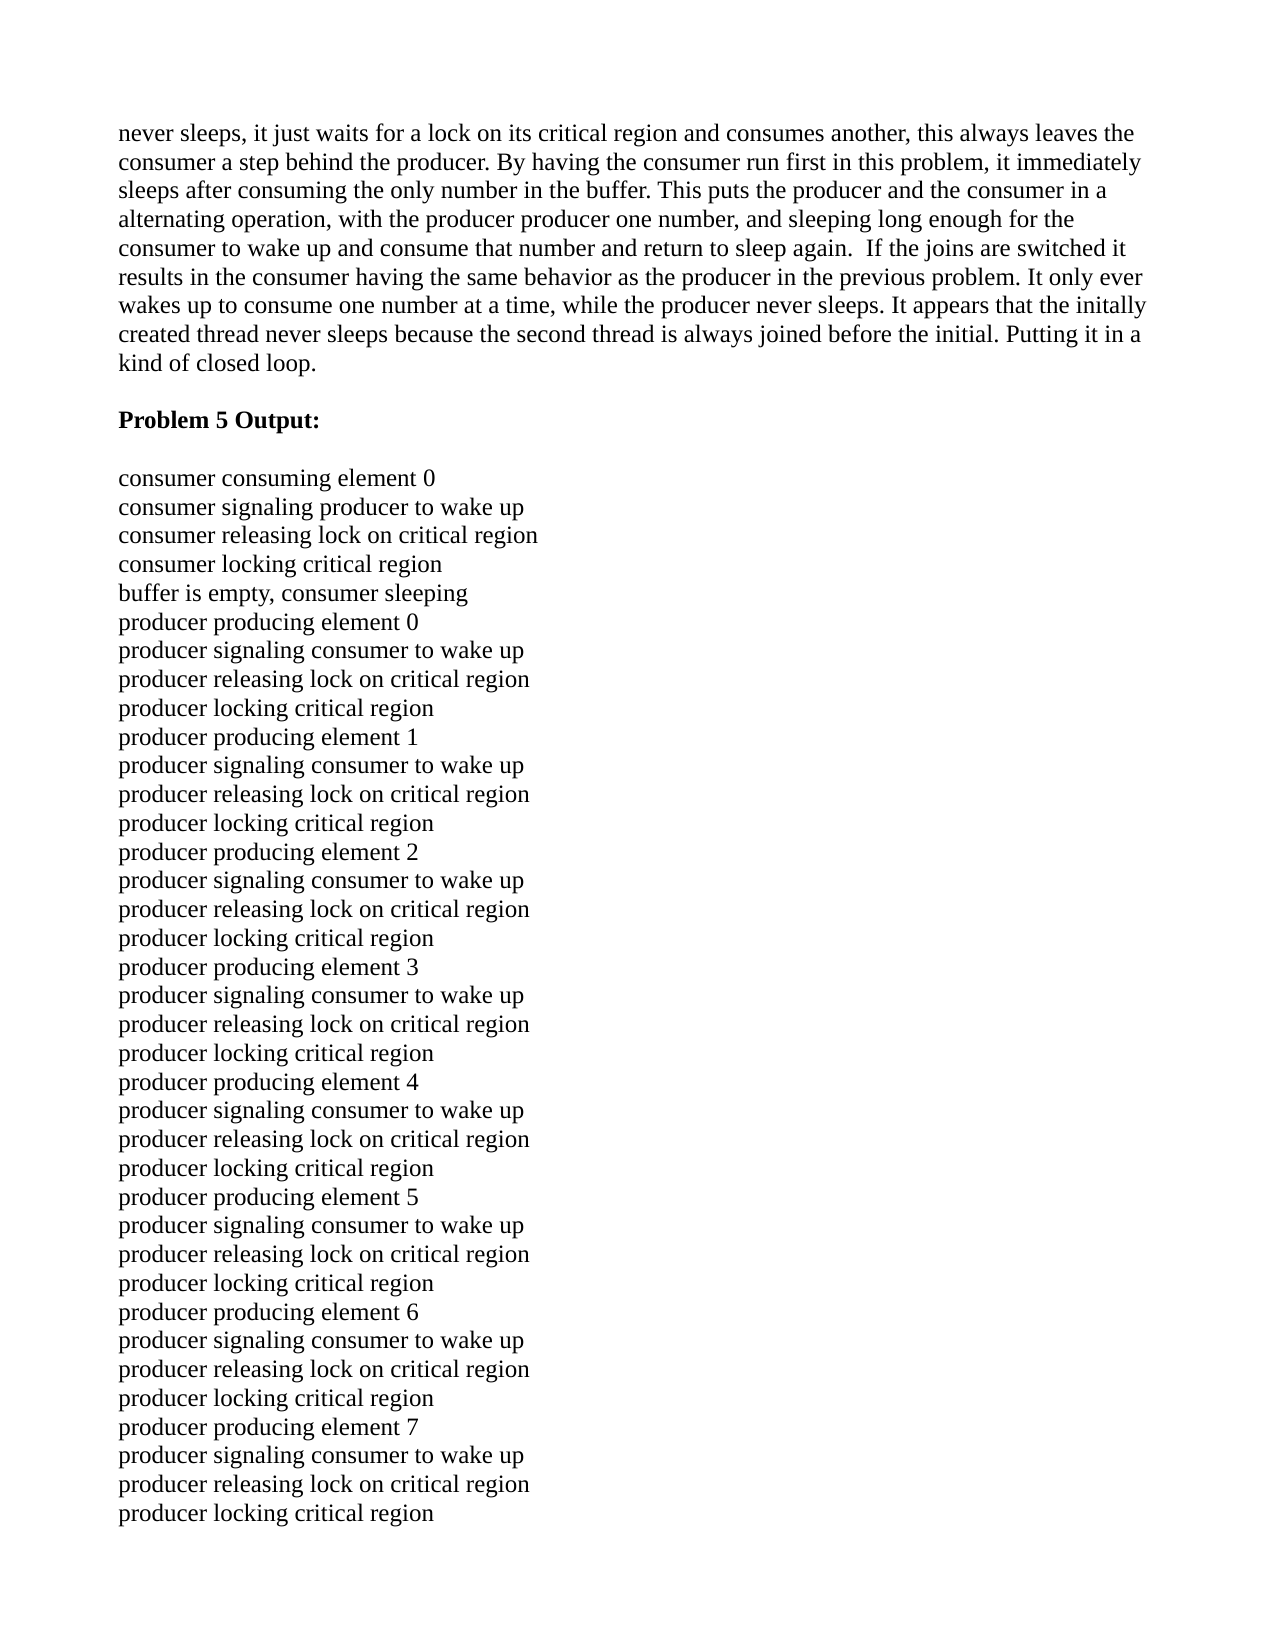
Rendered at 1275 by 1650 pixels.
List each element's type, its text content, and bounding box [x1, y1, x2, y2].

text producer locking critical region [118, 923, 1157, 952]
text producer signaling consumer to wake up [118, 866, 1157, 894]
text producer signaling consumer to wake up [118, 1441, 1157, 1469]
text producer producing element 3 [118, 952, 1157, 981]
text producer locking critical region [118, 1268, 1157, 1297]
text producer locking critical region [118, 1153, 1157, 1182]
text producer signaling consumer to wake up [118, 981, 1157, 1009]
text producer releasing lock on critical region [118, 1239, 1157, 1268]
text producer locking critical region [118, 693, 1157, 722]
text producer signaling consumer to wake up [118, 1211, 1157, 1239]
text consumer releasing lock on critical region [118, 521, 1157, 549]
text producer releasing lock on critical region [118, 779, 1157, 808]
text producer producing element 7 [118, 1412, 1157, 1441]
text producer locking critical region [118, 808, 1157, 837]
text producer signaling consumer to wake up [118, 636, 1157, 664]
text producer signaling consumer to wake up [118, 1326, 1157, 1354]
text producer releasing lock on critical region [118, 894, 1157, 923]
text consumer consuming element 0 [118, 463, 1157, 492]
text Problem 5 Output: [118, 406, 1157, 434]
text producer releasing lock on critical region [118, 1469, 1157, 1498]
text producer producing element 2 [118, 837, 1157, 866]
text producer releasing lock on critical region [118, 1354, 1157, 1383]
text producer locking critical region [118, 1498, 1157, 1527]
text producer producing element 4 [118, 1067, 1157, 1096]
text producer locking critical region [118, 1383, 1157, 1412]
text producer producing element 1 [118, 722, 1157, 751]
text producer releasing lock on critical region [118, 664, 1157, 693]
text producer producing element 5 [118, 1182, 1157, 1211]
text producer signaling consumer to wake up [118, 1096, 1157, 1124]
text producer locking critical region [118, 1038, 1157, 1067]
text producer releasing lock on critical region [118, 1124, 1157, 1153]
text never sleeps, it just waits for a lock on its critical region and consumes another, this always leaves the consumer a step behind the producer. By having the consumer run first in this problem, it immediately sleeps after consuming the only number in the buffer. This puts the producer and the consumer in a alternating operation, with the producer producer one number, and sleeping long enough for the consumer to wake up and consume that number and return to sleep again. If the joins are switched it results in the consumer having the same behavior as the producer in the previous problem. It only ever wakes up to consume one number at a time, while the producer never sleeps. It appears that the initally created thread never sleeps because the second thread is always joined before the initial. Putting it in a kind of closed loop. [118, 118, 1157, 377]
text consumer locking critical region [118, 549, 1157, 578]
text producer producing element 6 [118, 1297, 1157, 1326]
text producer producing element 0 [118, 607, 1157, 636]
text producer releasing lock on critical region [118, 1009, 1157, 1038]
text buffer is empty, consumer sleeping [118, 578, 1157, 607]
text consumer signaling producer to wake up [118, 492, 1157, 521]
text producer signaling consumer to wake up [118, 751, 1157, 779]
